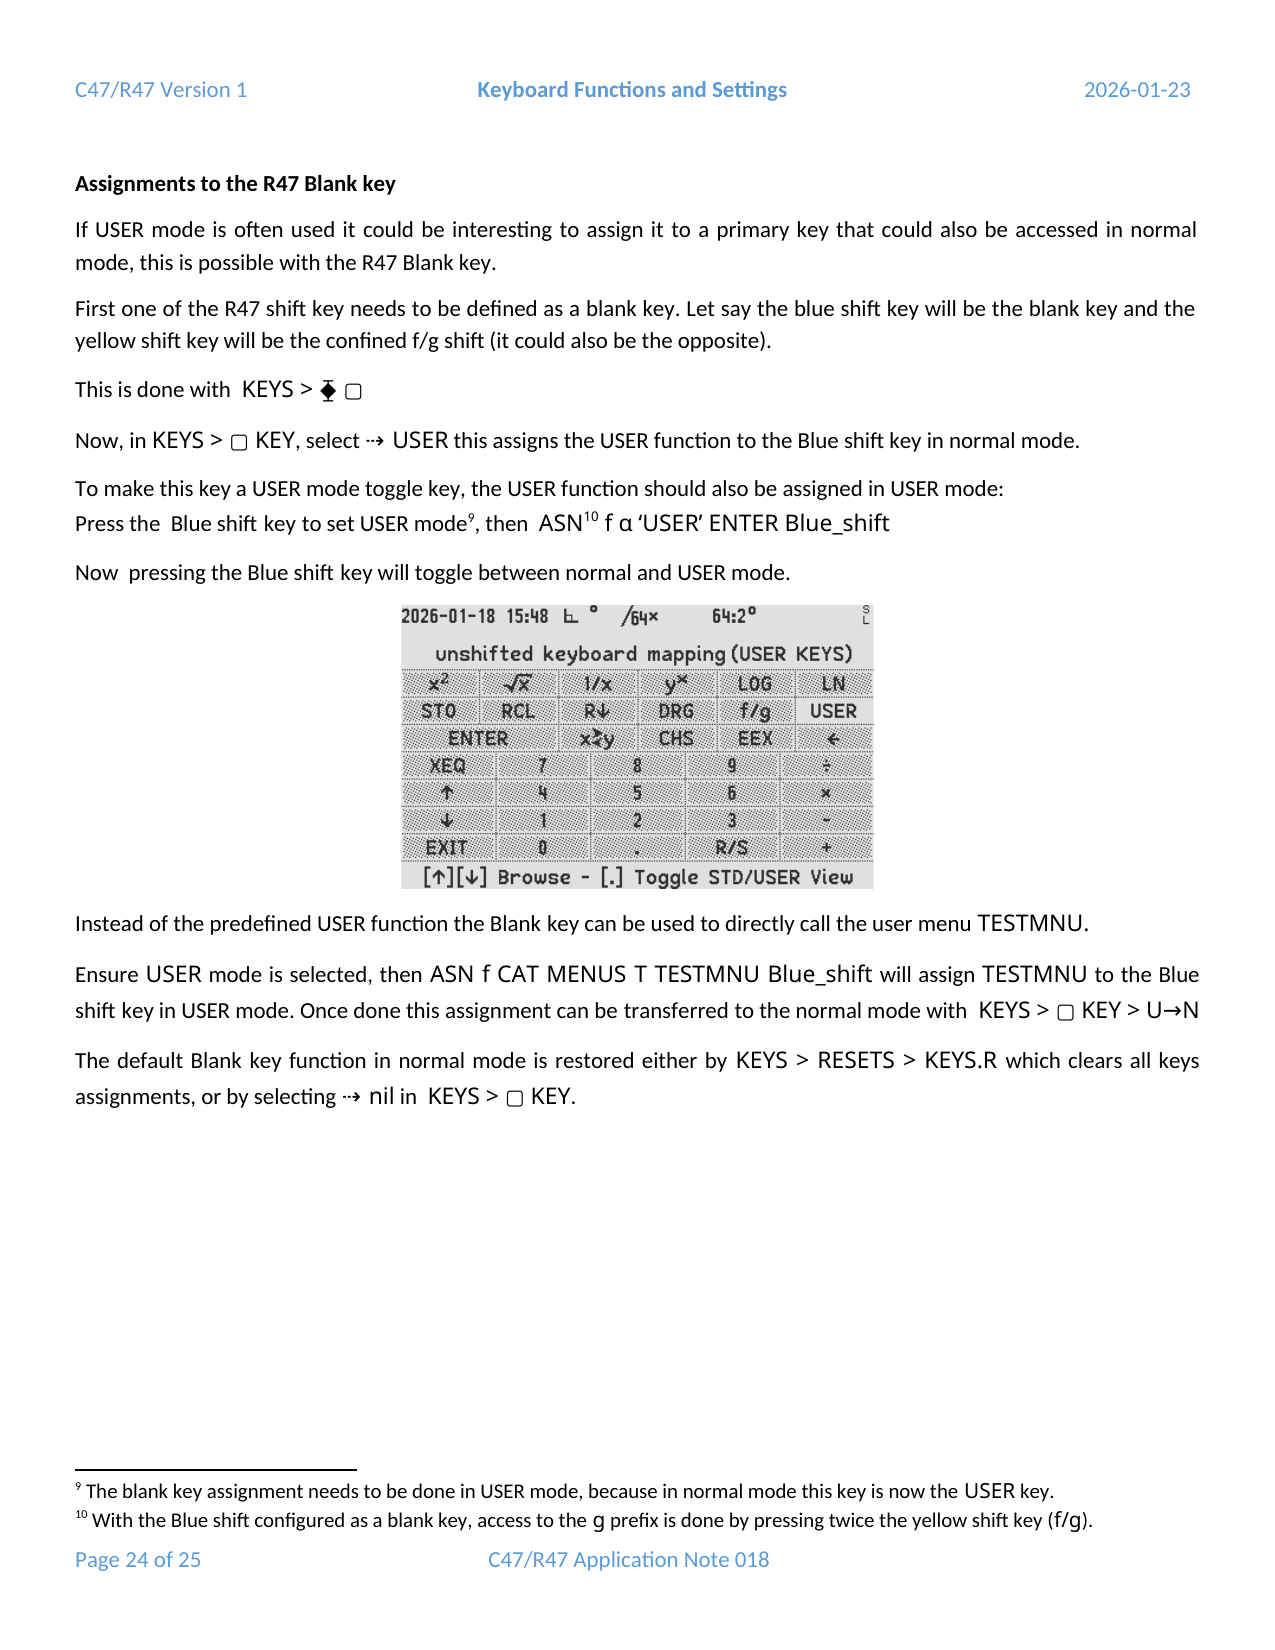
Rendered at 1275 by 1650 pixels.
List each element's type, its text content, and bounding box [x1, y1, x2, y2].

text Now pressing the Blue shift key will toggle between normal and USER mode. [75, 558, 1200, 586]
text The blank key assignment needs to be done in USER mode, because in normal mode this key is now the USER key. [75, 1476, 1200, 1505]
text If USER mode is often used it could be interesting to assign it to a primary key that could also be accessed in normal mode, this is possible with the R47 Blank key. [75, 215, 1200, 276]
text To make this key a USER mode toggle key, the USER function should also be assigned in USER mode: Press the Blue shift key to set USER mode, then ASN f α ‘USER’ ENTER Blue_shift [75, 474, 1200, 538]
text Ensure USER mode is selected, then ASN f CAT MENUS T TESTMNU Blue_shift will assign TESTMNU to the Blue shift key in USER mode. Once done this assignment can be transferred to the normal mode with KEYS > ▢ KEY > U→N [75, 958, 1200, 1025]
text Instead of the predefined USER function the Blank key can be used to directly call the user menu TESTMNU. [75, 907, 1200, 938]
text Now, in KEYS > ▢ KEY, select ⇢ USER this assigns the USER function to the Blue shift key in normal mode. [75, 424, 1200, 455]
text The default Blank key function in normal mode is restored either by KEYS > RESETS > KEYS.R which clears all keys assignments, or by selecting ⇢ nil in KEYS > ▢ KEY. [75, 1044, 1200, 1111]
text With the Blue shift configured as a blank key, access to the g prefix is done by pressing twice the yellow shift key (f/g). [75, 1505, 1200, 1533]
picture [401, 605, 874, 889]
text This is done with KEYS > ⧱ ▢ [75, 373, 1200, 404]
text First one of the R47 shift key needs to be defined as a blank key. Let say the blue shift key will be the blank key and the yellow shift key will be the confined f/g shift (it could also be the opposite). [75, 294, 1200, 354]
text Assignments to the R47 Blank key [75, 169, 1200, 197]
